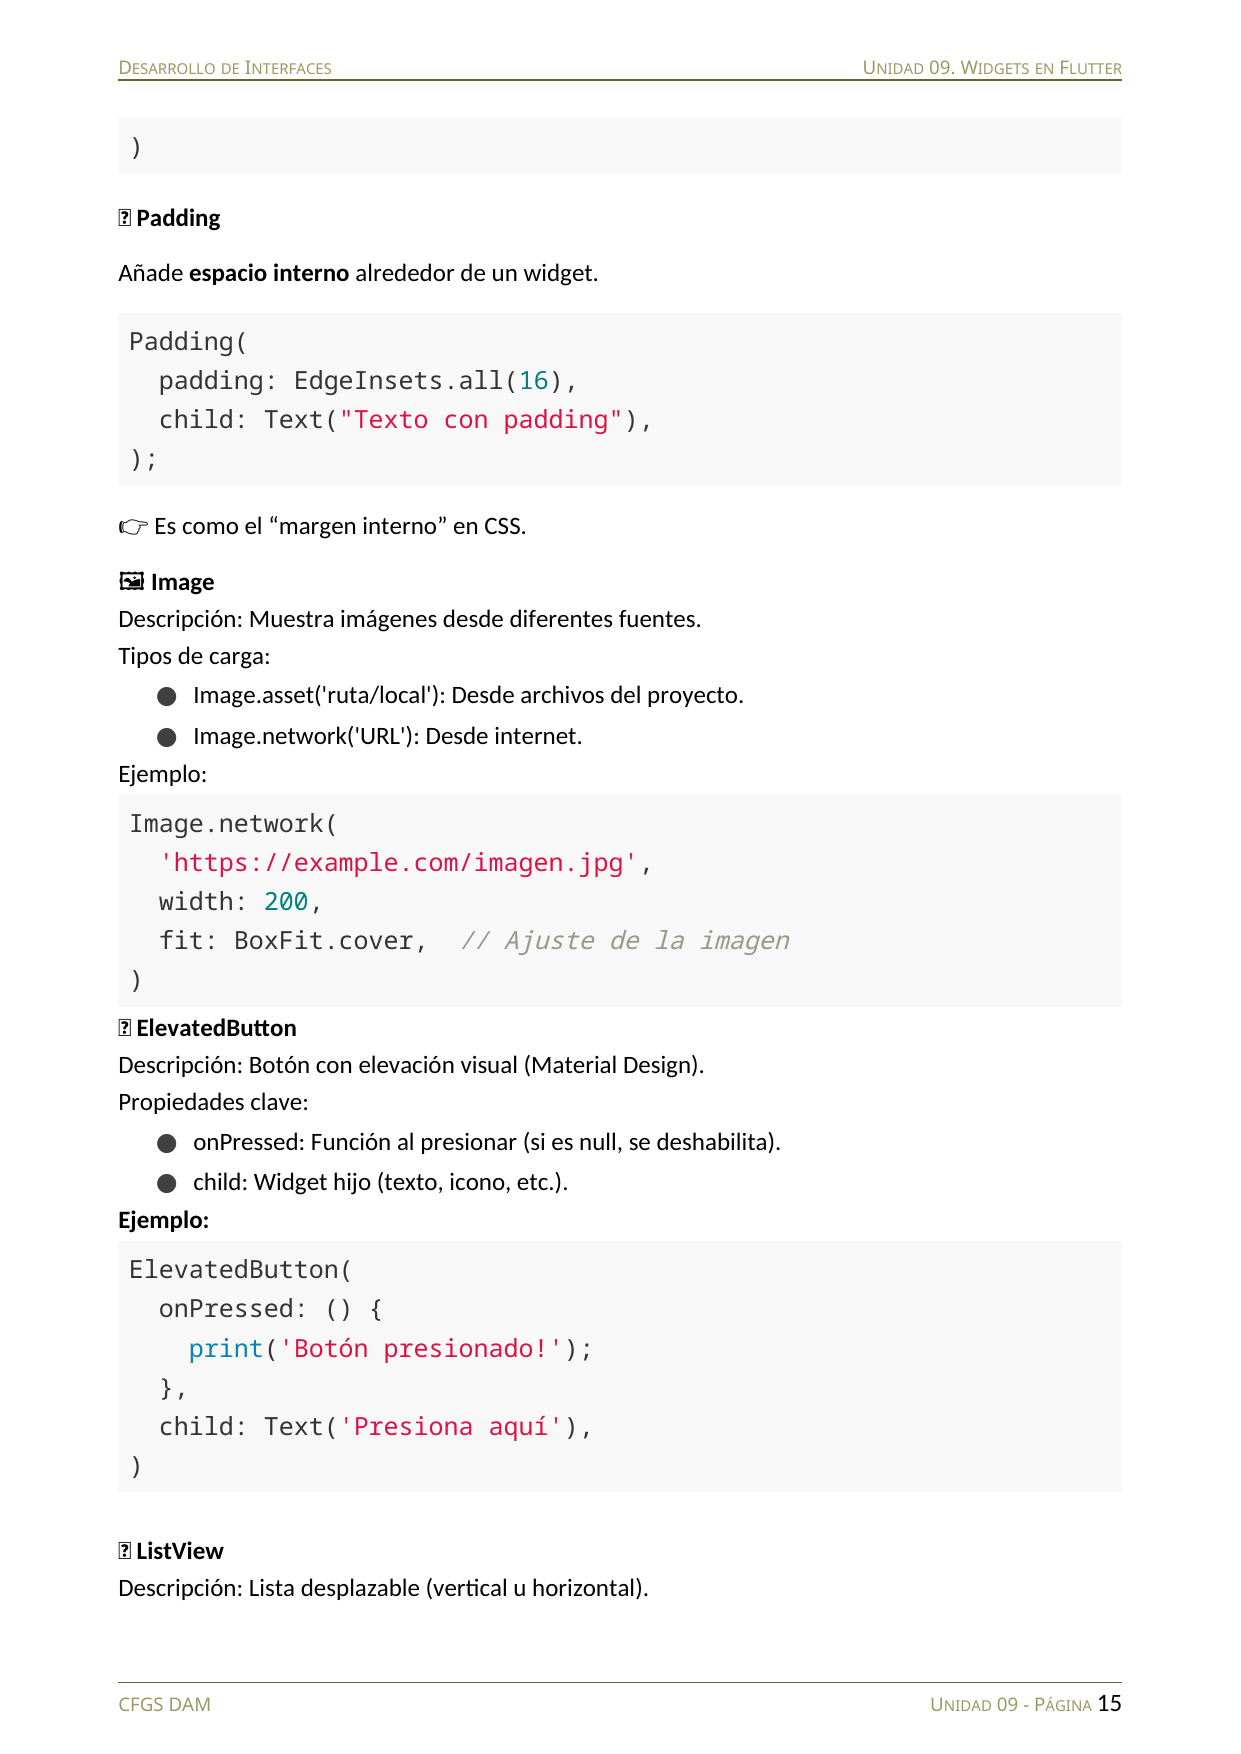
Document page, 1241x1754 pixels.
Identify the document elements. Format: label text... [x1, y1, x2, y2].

text Tipos de carga: [118, 640, 1122, 671]
text Descripción: Muestra imágenes desde diferentes fuentes. [118, 603, 1122, 633]
text 🖼️ Image [118, 566, 1122, 597]
text Propiedades clave: [118, 1086, 1122, 1117]
list onPressed: Función al presionar (si es null, se deshabilita). [156, 1123, 1122, 1157]
list child: Widget hijo (texto, icono, etc.). [156, 1164, 1122, 1198]
text Ejemplo: [118, 758, 1122, 788]
table_header Padding( padding: EdgeInsets.all(16), child: Text("Texto con padding"), ); [118, 313, 1122, 486]
text Ejemplo: [118, 1204, 1122, 1235]
text Descripción: Lista desplazable (vertical u horizontal). [118, 1572, 1122, 1603]
list Image.network('URL'): Desde internet. [156, 717, 1122, 752]
text 📜 ListView [118, 1535, 1122, 1566]
text Añade espacio interno alrededor de un widget. [118, 258, 1122, 288]
text 👉 Es como el “margen interno” en CSS. [118, 511, 1122, 541]
text 🎨 ElevatedButton [118, 1012, 1122, 1043]
list Image.asset('ruta/local'): Desde archivos del proyecto. [156, 677, 1122, 711]
table_header ) [118, 118, 1122, 173]
table_header Image.network( 'https://example.com/imagen.jpg', width: 200, fit: BoxFit.cover, // Ajuste de la imagen ) [118, 795, 1122, 1007]
table_header ElevatedButton( onPressed: () { print('Botón presionado!'); }, child: Text('Presiona aquí'), ) [118, 1241, 1122, 1492]
text Descripción: Botón con elevación visual (Material Design). [118, 1049, 1122, 1080]
text 📐 Padding [118, 202, 1122, 233]
